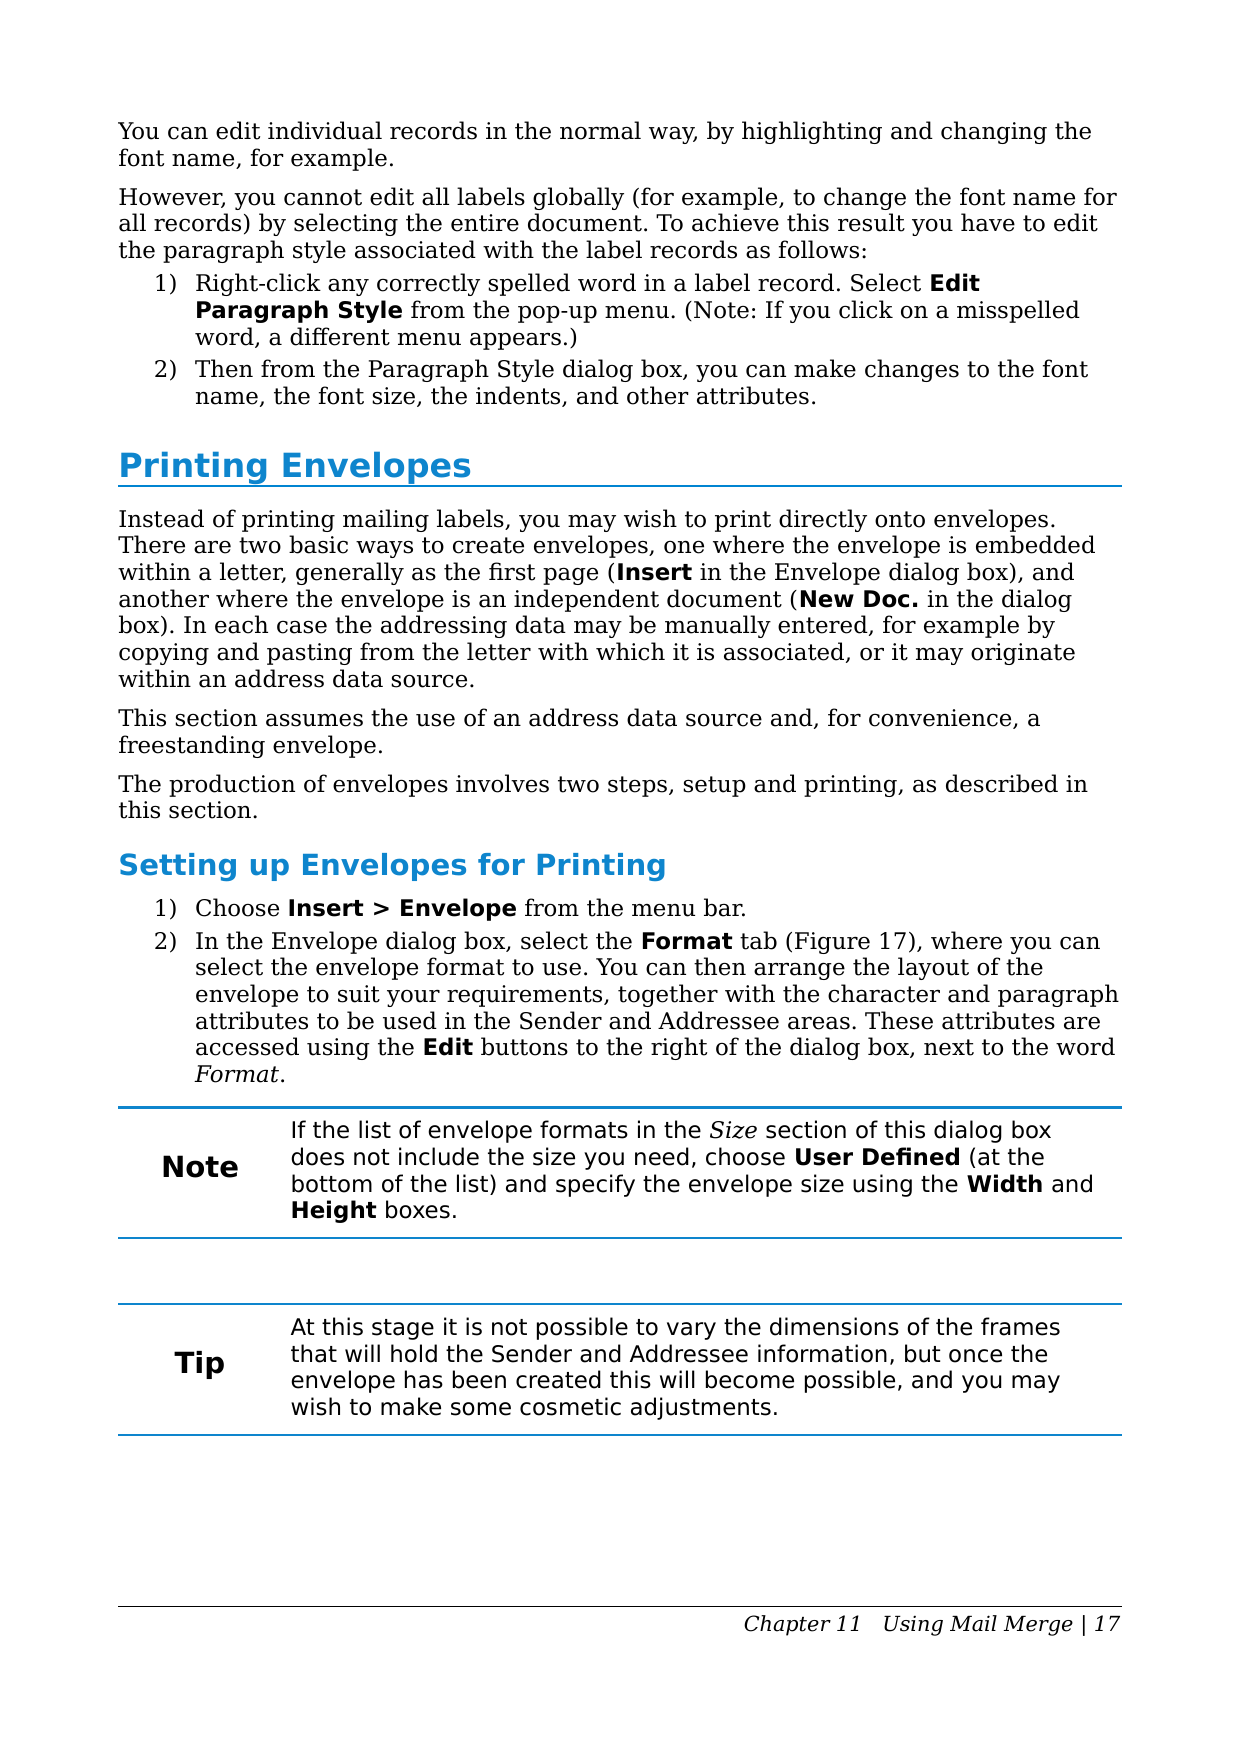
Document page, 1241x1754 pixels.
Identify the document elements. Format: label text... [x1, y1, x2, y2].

list Then from the Paragraph Style dialog box, you can make changes to the font name, the font size, the indents, and other attributes. [177, 357, 1122, 410]
text Instead of printing mailing labels, you may wish to print directly onto envelopes. There are two basic ways to create envelopes, one where the envelope is embedded within a letter, generally as the first page (Insert in the Envelope dialog box), and another where the envelope is an independent document (New Doc. in the dialog box). In each case the addressing data may be manually entered, for example by copying and pasting from the letter with which it is associated, or it may originate within an address data source. [118, 506, 1122, 693]
text You can edit individual records in the normal way, by highlighting and changing the font name, for example. [118, 118, 1122, 171]
text This section assumes the use of an address data source and, for convenience, a freestanding envelope. [118, 705, 1122, 758]
list However, you cannot edit all labels globally (for example, to change the font name for all records) by selecting the entire document. To achieve this result you have to edit the paragraph style associated with the label records as follows: [118, 184, 1122, 264]
table_header Note [118, 1109, 281, 1237]
list Right-click any correctly spelled word in a label record. Select Edit Paragraph Style from the pop-up menu. (Note: If you click on a misspelled word, a different menu appears.) [177, 270, 1122, 350]
subtitle Setting up Envelopes for Printing [118, 848, 1122, 882]
table_header Tip [118, 1305, 281, 1434]
text The production of envelopes involves two steps, setup and printing, as described in this section. [118, 771, 1122, 824]
table_header At this stage it is not possible to vary the dimensions of the frames that will hold the Sender and Addressee information, but once the envelope has been created this will become possible, and you may wish to make some cosmetic adjustments. [281, 1305, 1122, 1434]
subtitle Printing Envelopes [118, 446, 1122, 485]
table_header If the list of envelope formats in the Size section of this dialog box does not include the size you need, choose User Defined (at the bottom of the list) and specify the envelope size using the Width and Height boxes. [281, 1109, 1122, 1237]
list In the Envelope dialog box, select the Format tab (Figure 17), where you can select the envelope format to use. You can then arrange the layout of the envelope to suit your requirements, together with the character and paragraph attributes to be used in the Sender and Addressee areas. These attributes are accessed using the Edit buttons to the right of the dialog box, next to the word Format. [177, 928, 1122, 1088]
list Choose Insert > Envelope from the menu bar. [177, 895, 1122, 922]
